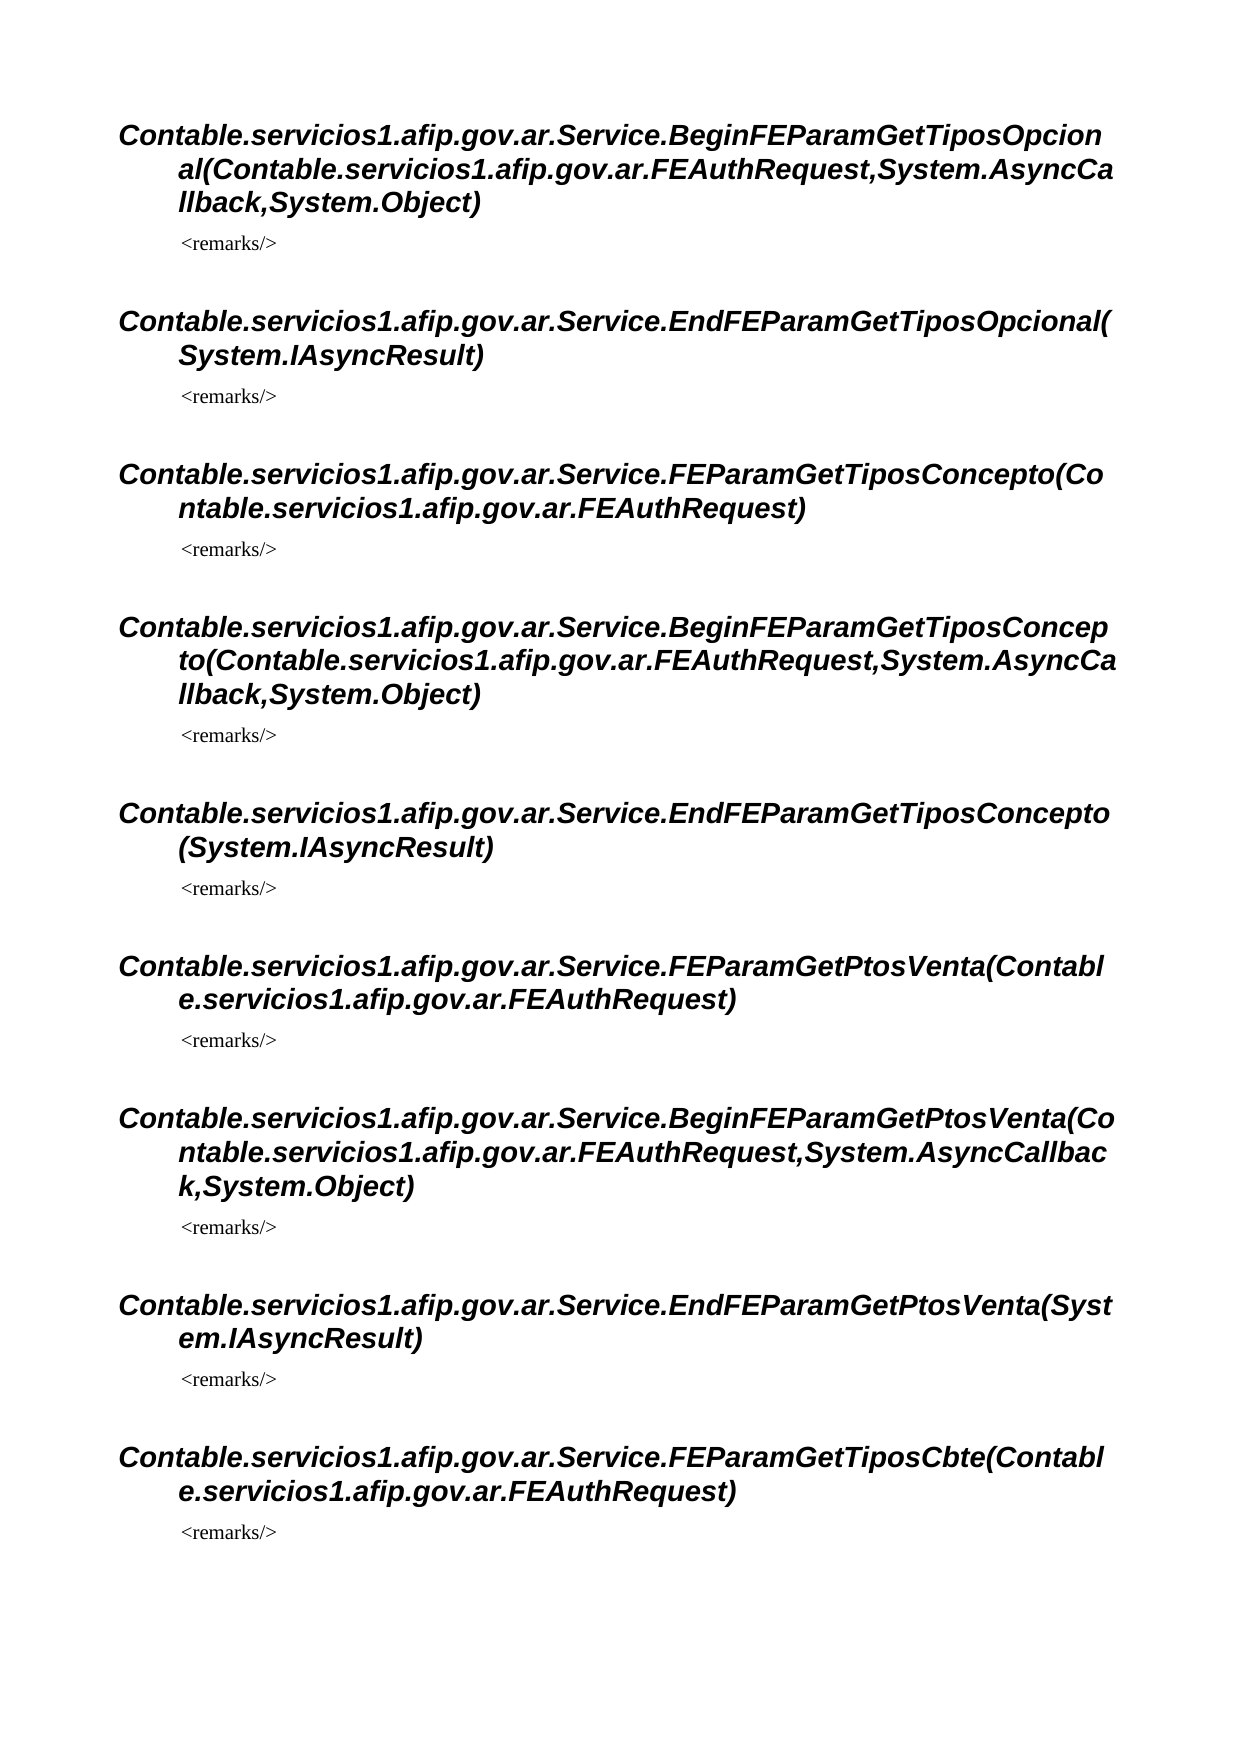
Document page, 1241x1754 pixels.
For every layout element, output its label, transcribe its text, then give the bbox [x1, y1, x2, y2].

text <remarks/> [118, 384, 1122, 408]
subtitle Contable.servicios1.afip.gov.ar.Service.EndFEParamGetPtosVenta(System.IAsyncResult) [118, 1288, 1122, 1355]
text <remarks/> [118, 231, 1122, 255]
text <remarks/> [118, 1214, 1122, 1239]
subtitle Contable.servicios1.afip.gov.ar.Service.BeginFEParamGetTiposConcepto(Contable.servicios1.afip.gov.ar.FEAuthRequest,System.AsyncCallback,System.Object) [118, 610, 1122, 710]
subtitle Contable.servicios1.afip.gov.ar.Service.FEParamGetPtosVenta(Contable.servicios1.afip.gov.ar.FEAuthRequest) [118, 949, 1122, 1016]
subtitle Contable.servicios1.afip.gov.ar.Service.BeginFEParamGetPtosVenta(Contable.servicios1.afip.gov.ar.FEAuthRequest,System.AsyncCallback,System.Object) [118, 1101, 1122, 1202]
text <remarks/> [118, 1520, 1122, 1544]
subtitle Contable.servicios1.afip.gov.ar.Service.BeginFEParamGetTiposOpcional(Contable.servicios1.afip.gov.ar.FEAuthRequest,System.AsyncCallback,System.Object) [118, 118, 1122, 219]
subtitle Contable.servicios1.afip.gov.ar.Service.FEParamGetTiposCbte(Contable.servicios1.afip.gov.ar.FEAuthRequest) [118, 1440, 1122, 1507]
text <remarks/> [118, 723, 1122, 747]
text <remarks/> [118, 1028, 1122, 1052]
text <remarks/> [118, 537, 1122, 561]
text <remarks/> [118, 876, 1122, 900]
subtitle Contable.servicios1.afip.gov.ar.Service.EndFEParamGetTiposConcepto(System.IAsyncResult) [118, 796, 1122, 863]
subtitle Contable.servicios1.afip.gov.ar.Service.EndFEParamGetTiposOpcional(System.IAsyncResult) [118, 304, 1122, 371]
text <remarks/> [118, 1367, 1122, 1391]
subtitle Contable.servicios1.afip.gov.ar.Service.FEParamGetTiposConcepto(Contable.servicios1.afip.gov.ar.FEAuthRequest) [118, 457, 1122, 524]
